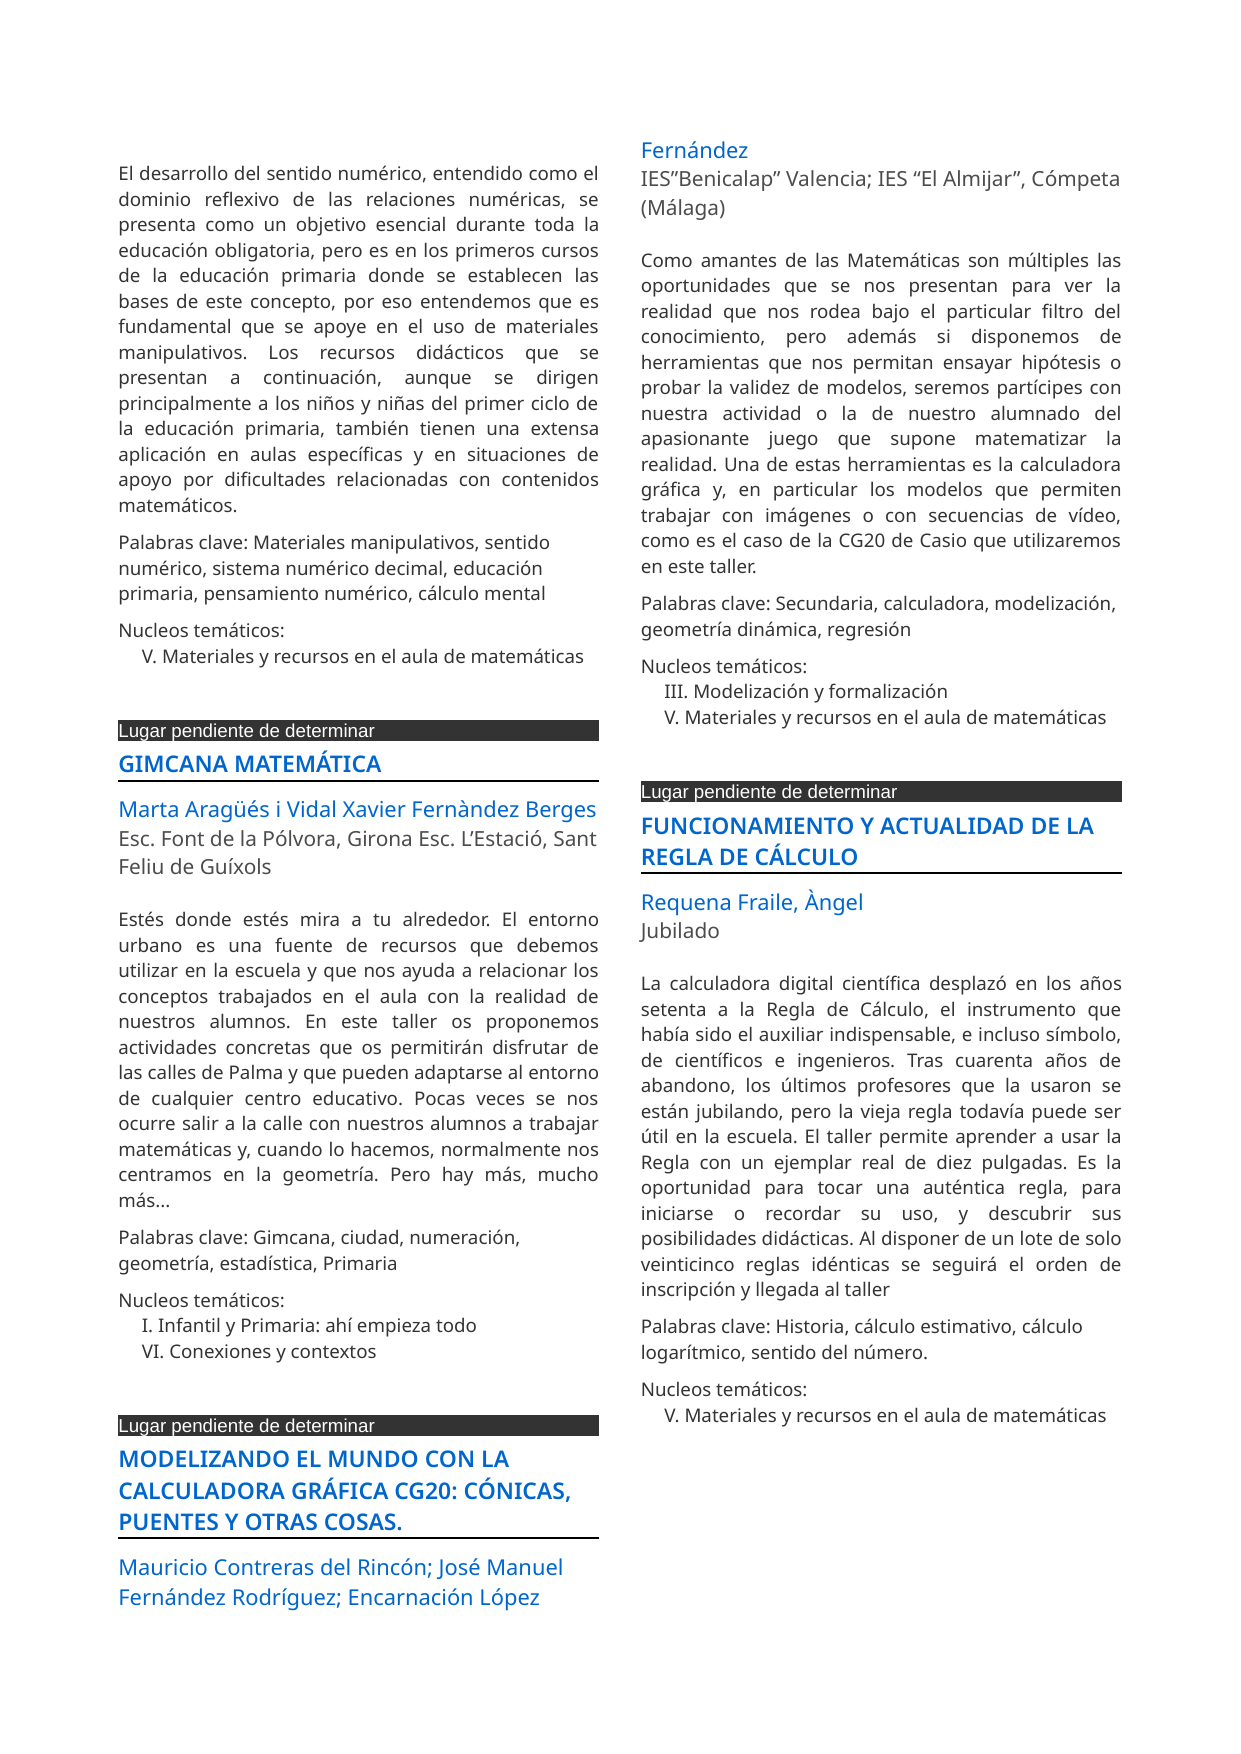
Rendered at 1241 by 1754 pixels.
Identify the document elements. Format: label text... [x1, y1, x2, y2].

subtitle Modelizando el mundo con la calculadora gráfica CG20: cónicas, puentes y otras cosas. [118, 1443, 599, 1537]
text Mauricio Contreras del Rincón; José Manuel Fernández Rodríguez; Encarnación López [118, 1552, 599, 1611]
text V. Materiales y recursos en el aula de matemáticas [130, 643, 599, 669]
text Jubilado [641, 916, 1122, 945]
text Marta Aragüés i Vidal Xavier Fernàndez Berges [118, 794, 599, 824]
text Requena Fraile, Àngel [641, 887, 1122, 916]
text Nucleos temáticos: [641, 653, 1122, 679]
text Estés donde estés mira a tu alrededor. El entorno urbano es una fuente de recursos que debemos utilizar en la escuela y que nos ayuda a relacionar los conceptos trabajados en el aula con la realidad de nuestros alumnos. En este taller os proponemos actividades concretas que os permitirán disfrutar de las calles de Palma y que pueden adaptarse al entorno de cualquier centro educativo. Pocas veces se nos ocurre salir a la calle con nuestros alumnos a trabajar matemáticas y, cuando lo hacemos, normalmente nos centramos en la geometría. Pero hay más, mucho más... [118, 906, 599, 1213]
text Como amantes de las Matemáticas son múltiples las oportunidades que se nos presentan para ver la realidad que nos rodea bajo el particular filtro del conocimiento, pero además si disponemos de herramientas que nos permitan ensayar hipótesis o probar la validez de modelos, seremos partícipes con nuestra actividad o la de nuestro alumnado del apasionante juego que supone matematizar la realidad. Una de estas herramientas es la calculadora gráfica y, en particular los modelos que permiten trabajar con imágenes o con secuencias de vídeo, como es el caso de la CG20 de Casio que utilizaremos en este taller. [641, 247, 1122, 579]
text El desarrollo del sentido numérico, entendido como el dominio reflexivo de las relaciones numéricas, se presenta como un objetivo esencial durante toda la educación obligatoria, pero es en los primeros cursos de la educación primaria donde se establecen las bases de este concepto, por eso entendemos que es fundamental que se apoye en el uso de materiales manipulativos. Los recursos didácticos que se presentan a continuación, aunque se dirigen principalmente a los niños y niñas del primer ciclo de la educación primaria, también tienen una extensa aplicación en aulas específicas y en situaciones de apoyo por dificultades relacionadas con contenidos matemáticos. [118, 160, 599, 518]
text Lugar pendiente de determinar [118, 720, 599, 741]
text Lugar pendiente de determinar [641, 781, 1122, 802]
text IES”Benicalap” Valencia; IES “El Almijar”, Cómpeta (Málaga) [641, 164, 1122, 221]
text V. Materiales y recursos en el aula de matemáticas [652, 1402, 1122, 1428]
text I. Infantil y Primaria: ahí empieza todo [130, 1313, 599, 1338]
text III. Modelización y formalización [652, 679, 1122, 704]
text Palabras clave: Historia, cálculo estimativo, cálculo logarítmico, sentido del número. [641, 1314, 1122, 1365]
text Lugar pendiente de determinar [118, 1415, 599, 1436]
text Palabras clave: Secundaria, calculadora, modelización, geometría dinámica, regresión [641, 591, 1122, 642]
text Fernández [641, 135, 1122, 164]
text V. Materiales y recursos en el aula de matemáticas [652, 704, 1122, 730]
text La calculadora digital científica desplazó en los años setenta a la Regla de Cálculo, el instrumento que había sido el auxiliar indispensable, e incluso símbolo, de científicos e ingenieros. Tras cuarenta años de abandono, los últimos profesores que la usaron se están jubilando, pero la vieja regla todavía puede ser útil en la escuela. El taller permite aprender a usar la Regla con un ejemplar real de diez pulgadas. Es la oportunidad para tocar una auténtica regla, para iniciarse o recordar su uso, y descubrir sus posibilidades didácticas. Al disponer de un lote de solo veinticinco reglas idénticas se seguirá el orden de inscripción y llegada al taller [641, 970, 1122, 1302]
text Esc. Font de la Pólvora, Girona Esc. L’Estació, Sant Feliu de Guíxols [118, 824, 599, 881]
text VI. Conexiones y contextos [130, 1338, 599, 1364]
subtitle Funcionamiento y actualidad de la Regla de Cálculo [641, 809, 1122, 872]
text Nucleos temáticos: [641, 1377, 1122, 1402]
text Palabras clave: Gimcana, ciudad, numeración, geometría, estadística, Primaria [118, 1224, 599, 1275]
text Nucleos temáticos: [118, 1287, 599, 1313]
text Nucleos temáticos: [118, 618, 599, 643]
text Palabras clave: Materiales manipulativos, sentido numérico, sistema numérico decimal, educación primaria, pensamiento numérico, cálculo mental [118, 529, 599, 606]
subtitle Gimcana matemática [118, 748, 599, 780]
